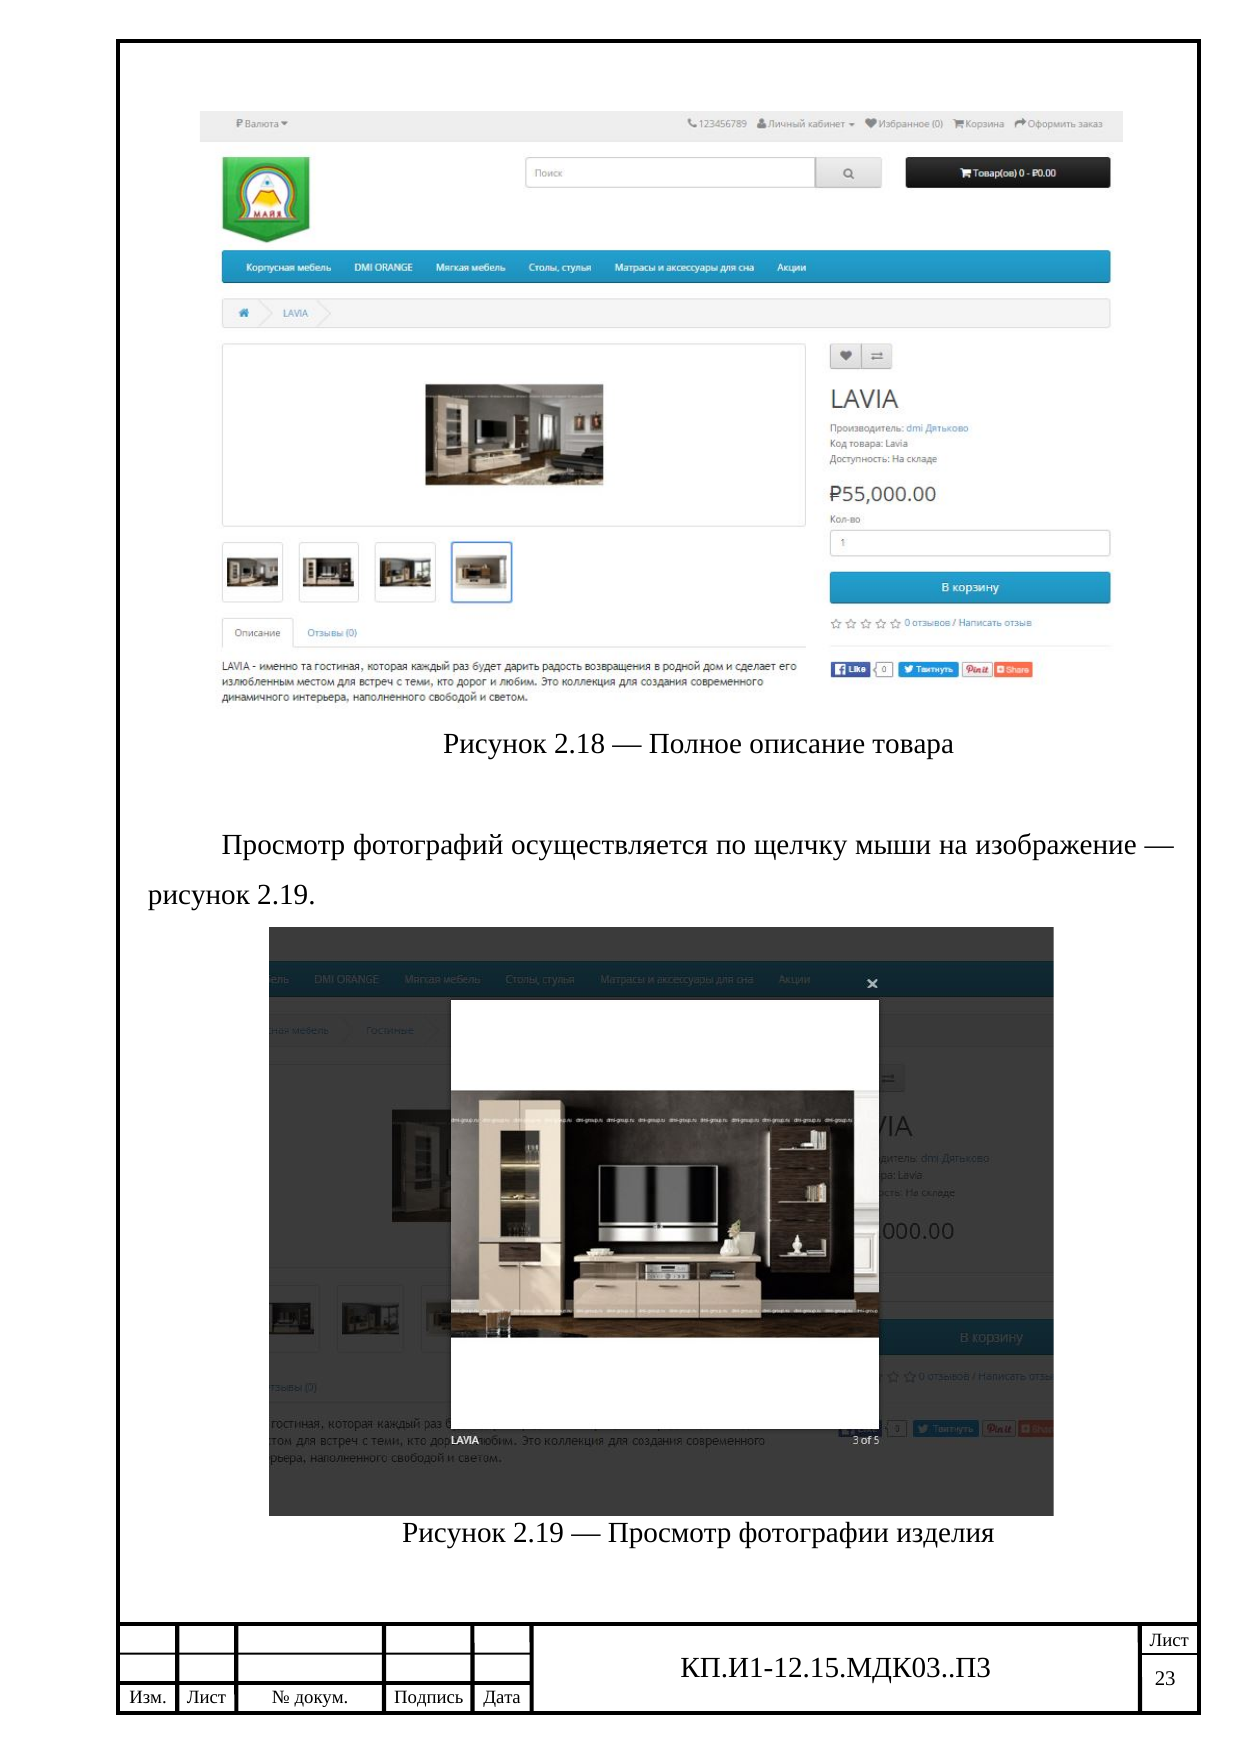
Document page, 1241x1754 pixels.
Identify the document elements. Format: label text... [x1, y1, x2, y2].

text Рисунок 2.19 — Просмотр фотографии изделия [148, 927, 1175, 1549]
picture [199, 111, 1123, 710]
text Просмотр фотографий осуществляется по щелчку мыши на изображение — рисунок 2.19. [148, 827, 1175, 911]
text Рисунок 2.18 — Полное описание товара [148, 88, 1175, 760]
picture [269, 927, 1054, 1516]
